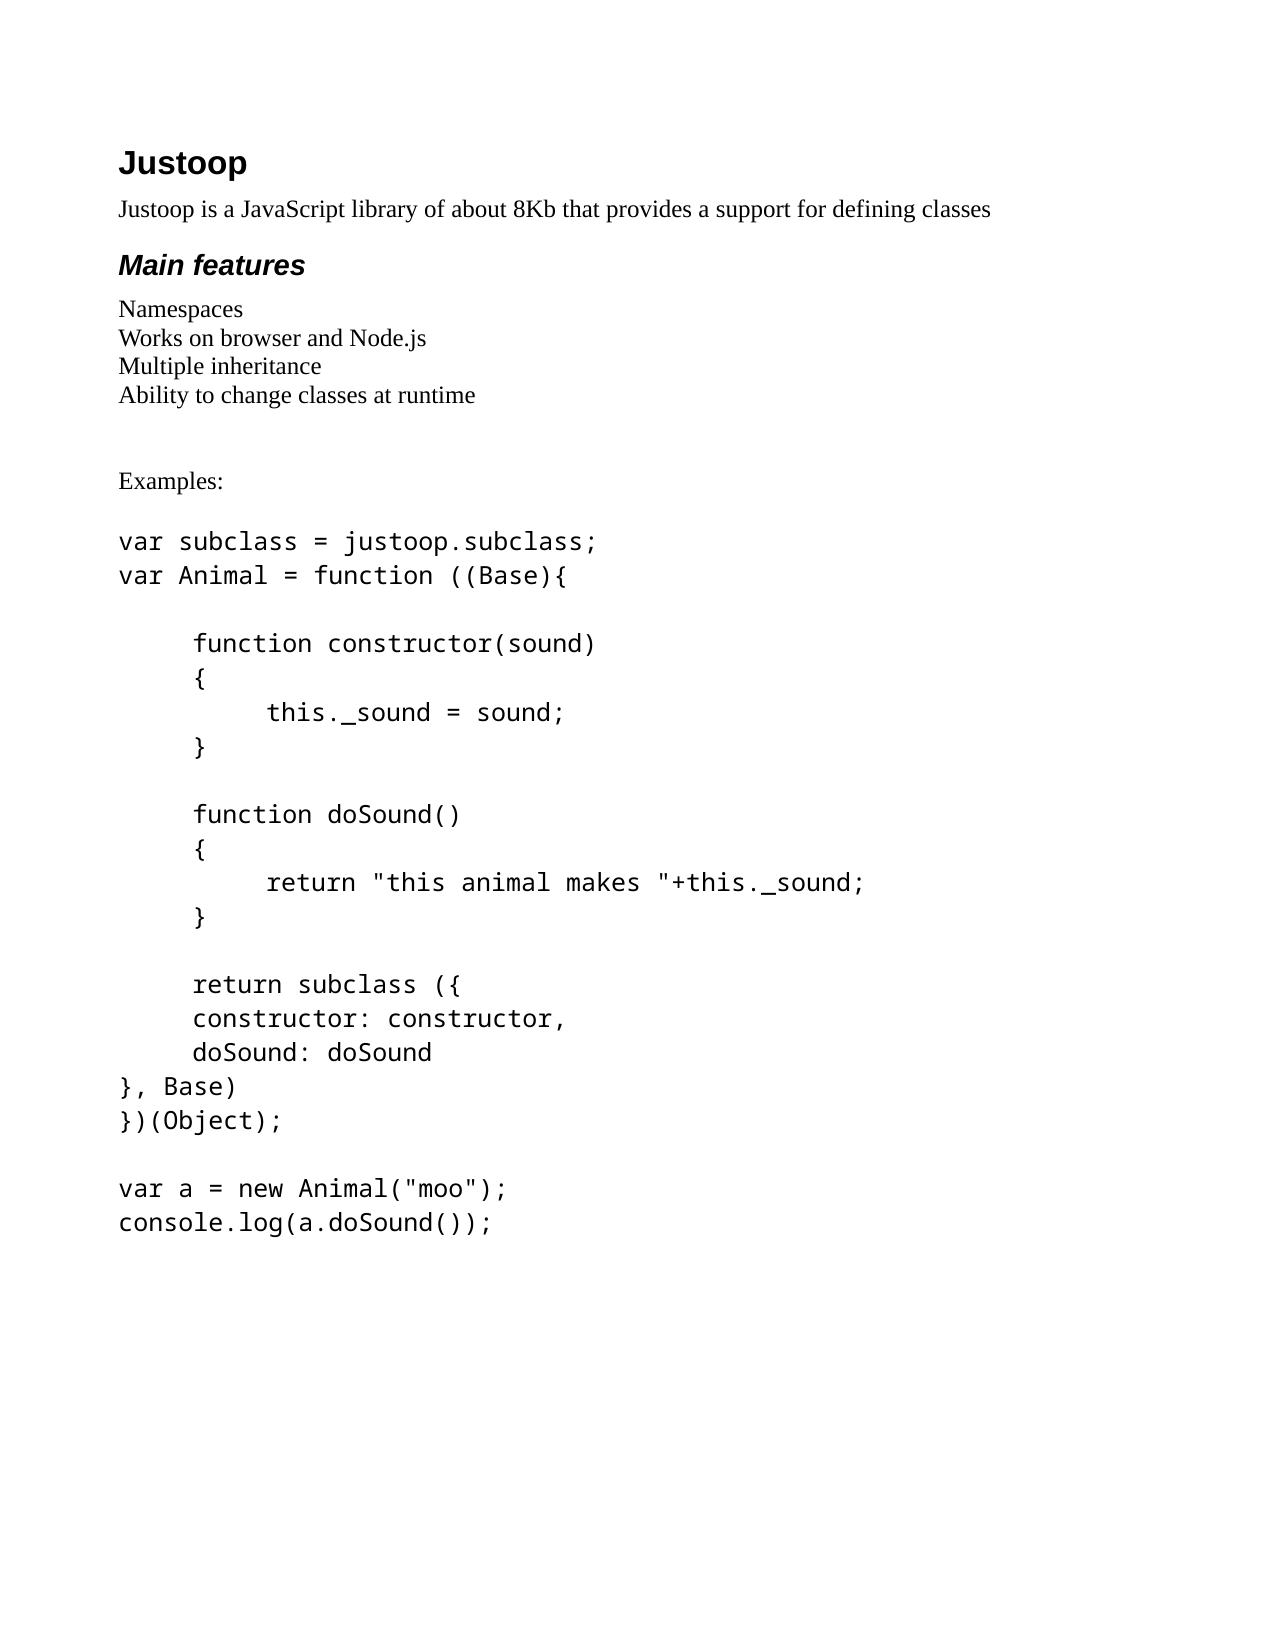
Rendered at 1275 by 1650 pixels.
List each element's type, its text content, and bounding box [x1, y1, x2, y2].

text Justoop is a JavaScript library of about 8Kb that provides a support for defining classes [118, 194, 1157, 223]
text var a = new Animal("moo"); [118, 1171, 1157, 1205]
text console.log(a.doSound()); [118, 1205, 1157, 1239]
text Multiple inheritance [118, 351, 1157, 380]
text var Animal = function ((Base){ [118, 558, 1157, 592]
text { [118, 660, 1157, 694]
text function doSound() [118, 796, 1157, 830]
text Namespaces [118, 294, 1157, 323]
text Works on browser and Node.js [118, 323, 1157, 351]
text } [118, 728, 1157, 762]
text Examples: [118, 466, 1157, 495]
text return subclass ({ [118, 967, 1157, 1001]
subtitle Justoop [118, 143, 1157, 182]
text function constructor(sound) [118, 626, 1157, 660]
text var subclass = justoop.subclass; [118, 524, 1157, 558]
text Ability to change classes at runtime [118, 380, 1157, 409]
text })(Object); [118, 1103, 1157, 1137]
text } [118, 898, 1157, 933]
subtitle Main features [118, 248, 1157, 281]
text this._sound = sound; [118, 694, 1157, 728]
text return "this animal makes "+this._sound; [118, 864, 1157, 898]
text constructor: constructor, [118, 1001, 1157, 1035]
text }, Base) [118, 1069, 1157, 1103]
text { [118, 830, 1157, 864]
text doSound: doSound [118, 1035, 1157, 1069]
